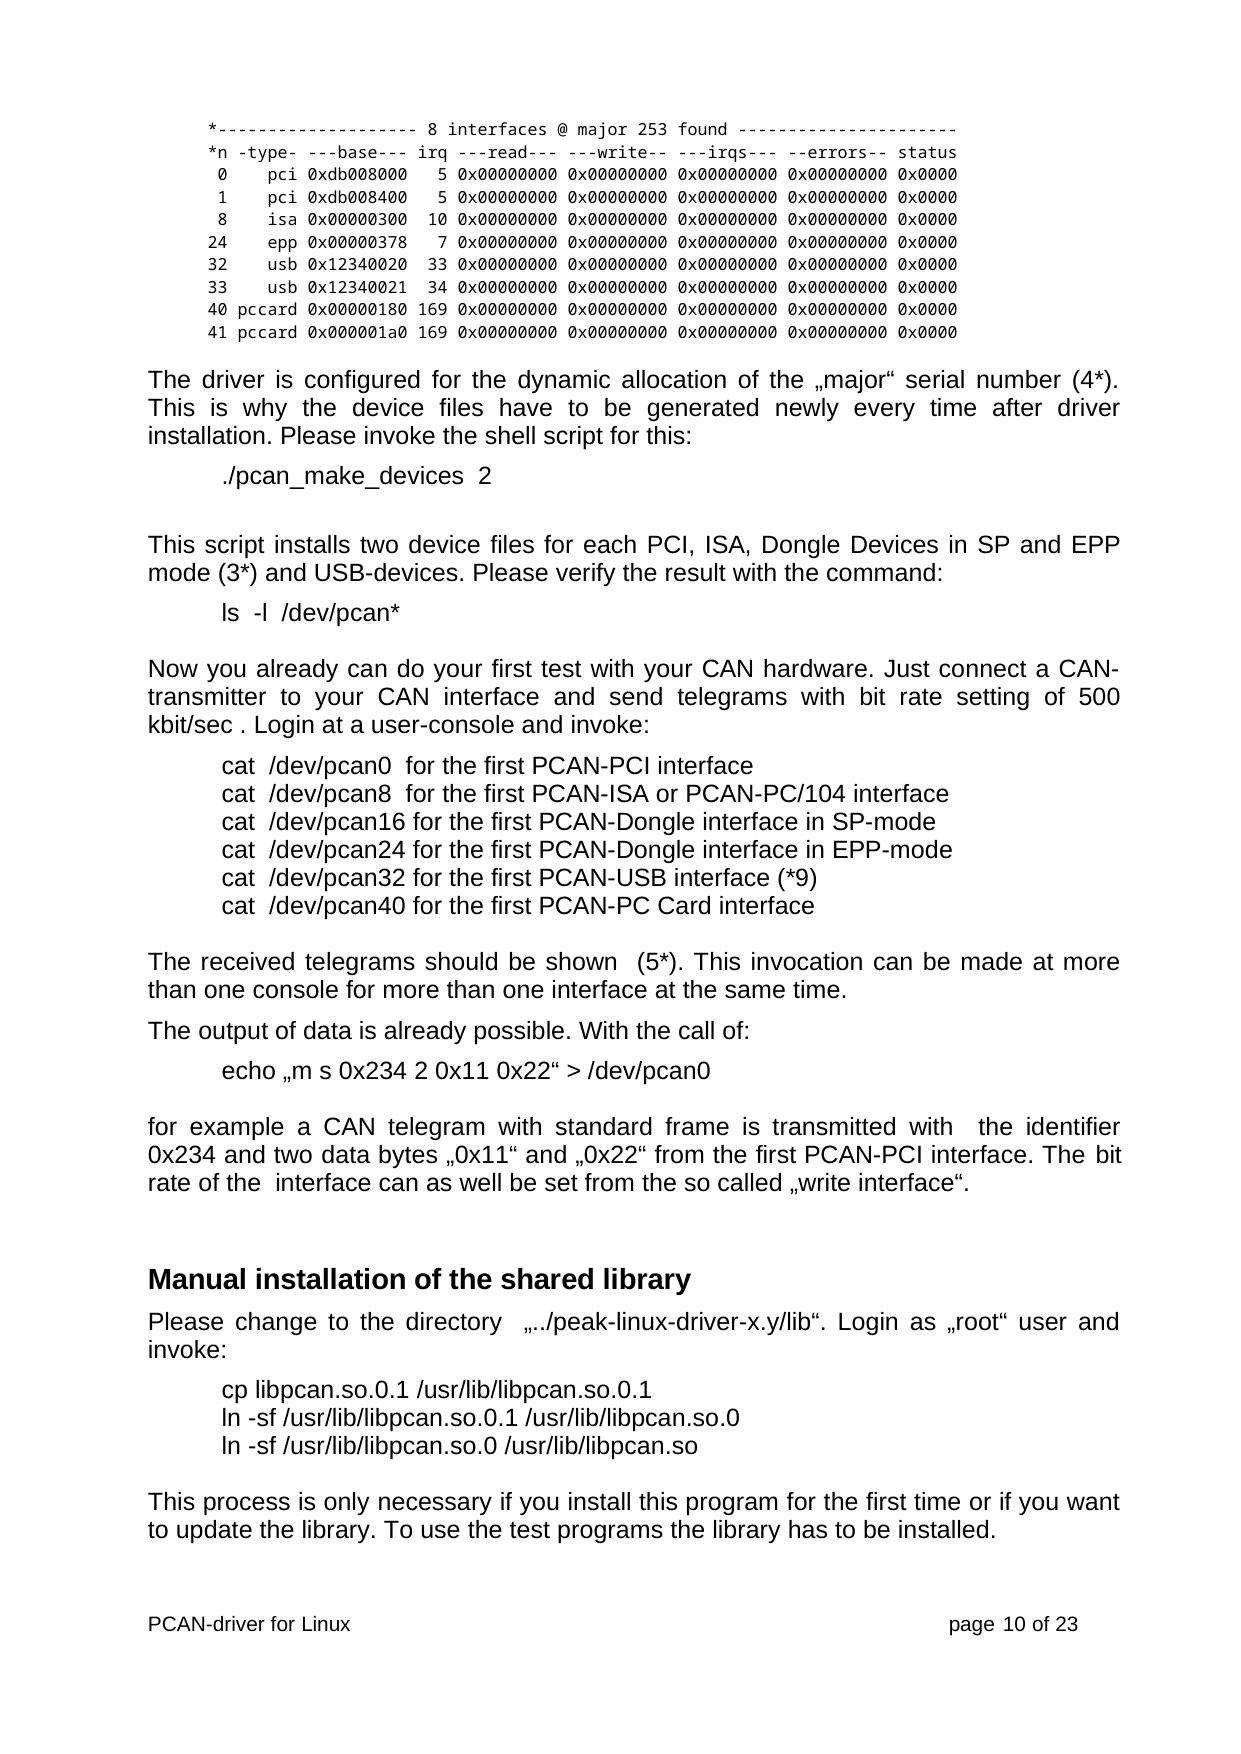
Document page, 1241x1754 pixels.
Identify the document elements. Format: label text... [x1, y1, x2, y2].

text 33 usb 0x12340021 34 0x00000000 0x00000000 0x00000000 0x00000000 0x0000 [207, 276, 1122, 298]
text cat /dev/pcan16 for the first PCAN-Dongle interface in SP-mode [148, 808, 1122, 836]
text for example a CAN telegram with standard frame is transmitted with the identifier 0x234 and two data bytes „0x11“ and „0x22“ from the first PCAN-PCI interface. The bit rate of the interface can as well be set from the so called „write interface“. [148, 1113, 1122, 1197]
text 0 pci 0xdb008000 5 0x00000000 0x00000000 0x00000000 0x00000000 0x0000 [207, 163, 1122, 186]
text 24 epp 0x00000378 7 0x00000000 0x00000000 0x00000000 0x00000000 0x0000 [207, 231, 1122, 253]
text cat /dev/pcan32 for the first PCAN-USB interface (*9) [148, 864, 1122, 892]
text echo „m s 0x234 2 0x11 0x22“ > /dev/pcan0 [148, 1057, 1122, 1085]
subtitle Manual installation of the shared library [118, 1263, 1122, 1295]
text ln -sf /usr/lib/libpcan.so.0 /usr/lib/libpcan.so [148, 1432, 1122, 1460]
text *n -type- ---base--- irq ---read--- ---write-- ---irqs--- --errors-- status [207, 141, 1122, 163]
text 40 pccard 0x00000180 169 0x00000000 0x00000000 0x00000000 0x00000000 0x0000 [207, 298, 1122, 321]
text 32 usb 0x12340020 33 0x00000000 0x00000000 0x00000000 0x00000000 0x0000 [207, 253, 1122, 276]
text ./pcan_make_devices 2 [148, 462, 1122, 490]
text cat /dev/pcan24 for the first PCAN-Dongle interface in EPP-mode [148, 836, 1122, 864]
text 41 pccard 0x000001a0 169 0x00000000 0x00000000 0x00000000 0x00000000 0x0000 [207, 321, 1122, 343]
list Please change to the directory „../peak-linux-driver-x.y/lib“. Login as „root“ user and invoke: [118, 1308, 1122, 1364]
text *-------------------- 8 interfaces @ major 253 found ---------------------- [207, 118, 1122, 141]
text cat /dev/pcan8 for the first PCAN-ISA or PCAN-PC/104 interface [148, 780, 1122, 808]
text The output of data is already possible. With the call of: [148, 1017, 1122, 1044]
text cat /dev/pcan40 for the first PCAN-PC Card interface [148, 892, 1122, 920]
text cat /dev/pcan0 for the first PCAN-PCI interface [148, 752, 1122, 780]
text Now you already can do your first test with your CAN hardware. Just connect a CAN-transmitter to your CAN interface and send telegrams with bit rate setting of 500 kbit/sec . Login at a user-console and invoke: [148, 655, 1122, 739]
text 8 isa 0x00000300 10 0x00000000 0x00000000 0x00000000 0x00000000 0x0000 [207, 208, 1122, 231]
text ls -l /dev/pcan* [148, 599, 1122, 627]
text ln -sf /usr/lib/libpcan.so.0.1 /usr/lib/libpcan.so.0 [148, 1404, 1122, 1432]
text The received telegrams should be shown (5*). This invocation can be made at more than one console for more than one interface at the same time. [148, 948, 1122, 1004]
text The driver is configured for the dynamic allocation of the „major“ serial number (4*). This is why the device files have to be generated newly every time after driver installation. Please invoke the shell script for this: [148, 366, 1122, 450]
text This process is only necessary if you install this program for the first time or if you want to update the library. To use the test programs the library has to be installed. [148, 1488, 1122, 1544]
text This script installs two device files for each PCI, ISA, Dongle Devices in SP and EPP mode (3*) and USB-devices. Please verify the result with the command: [148, 531, 1122, 587]
text 1 pci 0xdb008400 5 0x00000000 0x00000000 0x00000000 0x00000000 0x0000 [207, 186, 1122, 208]
text cp libpcan.so.0.1 /usr/lib/libpcan.so.0.1 [148, 1376, 1122, 1404]
